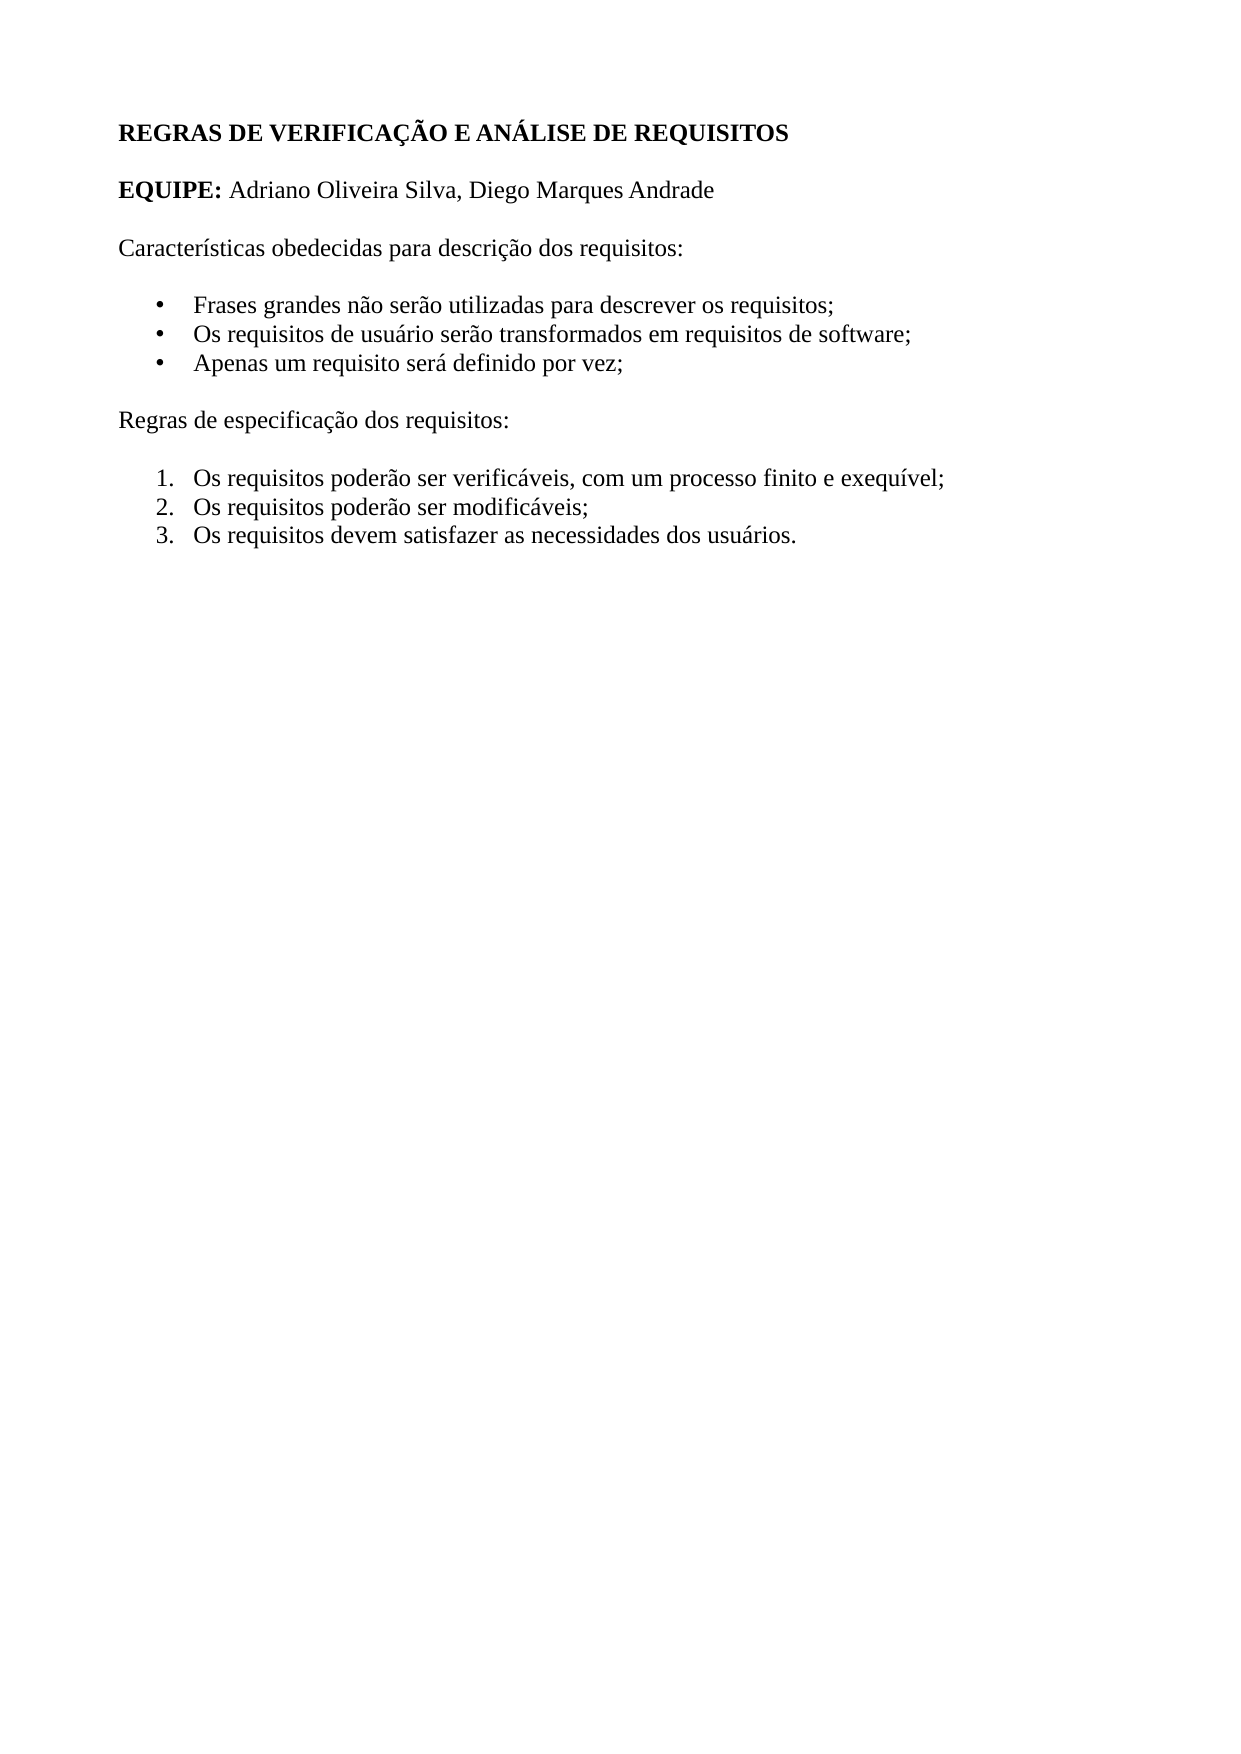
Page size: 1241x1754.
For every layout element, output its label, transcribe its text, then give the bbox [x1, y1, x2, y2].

list Os requisitos poderão ser verificáveis, com um processo finito e exequível; [156, 463, 1122, 492]
list Os requisitos devem satisfazer as necessidades dos usuários. [156, 521, 1122, 549]
list Os requisitos poderão ser modificáveis; [156, 492, 1122, 521]
list Os requisitos de usuário serão transformados em requisitos de software; [156, 319, 1122, 348]
text EQUIPE: Adriano Oliveira Silva, Diego Marques Andrade [118, 176, 1122, 204]
text Regras de especificação dos requisitos: [118, 406, 1122, 434]
text Características obedecidas para descrição dos requisitos: [118, 233, 1122, 262]
list Apenas um requisito será definido por vez; [156, 348, 1122, 377]
text REGRAS DE VERIFICAÇÃO E ANÁLISE DE REQUISITOS [118, 118, 1122, 147]
list Frases grandes não serão utilizadas para descrever os requisitos; [156, 291, 1122, 319]
